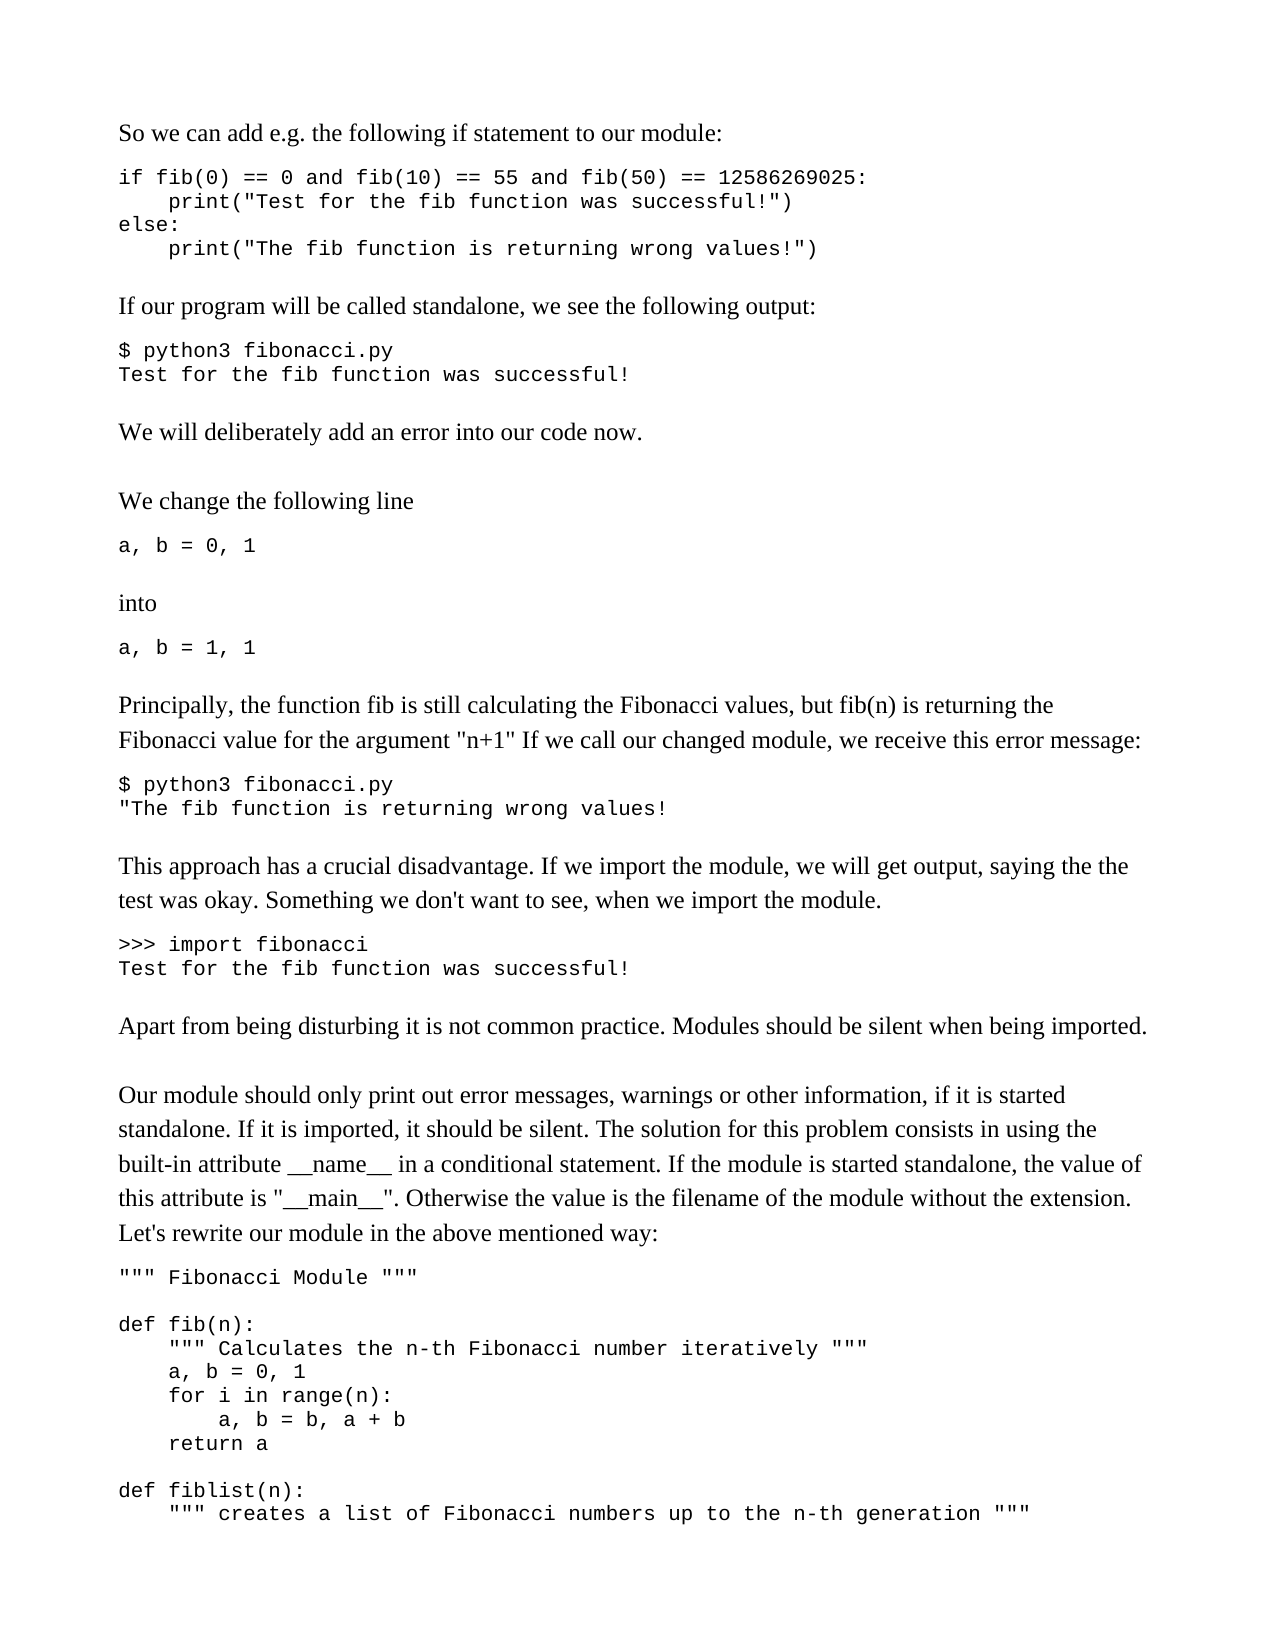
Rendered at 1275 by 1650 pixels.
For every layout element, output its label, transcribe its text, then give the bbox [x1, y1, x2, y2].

text "The fib function is returning wrong values! [118, 798, 1157, 821]
text Principally, the function fib is still calculating the Fibonacci values, but fib(n) is returning the Fibonacci value for the argument "n+1" If we call our changed module, we receive this error message: [118, 690, 1157, 754]
text a, b = 0, 1 [118, 535, 1157, 559]
text $ python3 fibonacci.py [118, 340, 1157, 364]
text print("The fib function is returning wrong values!") [118, 238, 1157, 262]
text a, b = 1, 1 [118, 637, 1157, 661]
text a, b = 0, 1 [118, 1362, 1157, 1385]
text for i in range(n): [118, 1385, 1157, 1409]
text else: [118, 214, 1157, 238]
text into [118, 588, 1157, 617]
text $ python3 fibonacci.py [118, 774, 1157, 798]
text Test for the fib function was successful! [118, 364, 1157, 388]
text This approach has a crucial disadvantage. If we import the module, we will get output, saying the the test was okay. Something we don't want to see, when we import the module. [118, 851, 1157, 914]
text We will deliberately add an error into our code now. We change the following line [118, 417, 1157, 515]
text return a [118, 1432, 1157, 1456]
text If our program will be called standalone, we see the following output: [118, 291, 1157, 320]
text if fib(0) == 0 and fib(10) == 55 and fib(50) == 12586269025: [118, 167, 1157, 191]
text Apart from being disturbing it is not common practice. Modules should be silent when being imported. Our module should only print out error messages, warnings or other information, if it is started standalone. If it is imported, it should be silent. The solution for this problem consists in using the built-in attribute __name__ in a conditional statement. If the module is started standalone, the value of this attribute is "__main__". Otherwise the value is the filename of the module without the extension. Let's rewrite our module in the above mentioned way: [118, 1011, 1157, 1247]
text print("Test for the fib function was successful!") [118, 191, 1157, 214]
text def fib(n): [118, 1314, 1157, 1338]
text def fiblist(n): [118, 1480, 1157, 1503]
text """ Fibonacci Module """ [118, 1267, 1157, 1291]
text Test for the fib function was successful! [118, 958, 1157, 982]
text a, b = b, a + b [118, 1409, 1157, 1432]
text """ Calculates the n-th Fibonacci number iteratively """ [118, 1338, 1157, 1362]
text >>> import fibonacci [118, 934, 1157, 958]
text """ creates a list of Fibonacci numbers up to the n-th generation """ [118, 1503, 1157, 1527]
text So we can add e.g. the following if statement to our module: [118, 118, 1157, 147]
